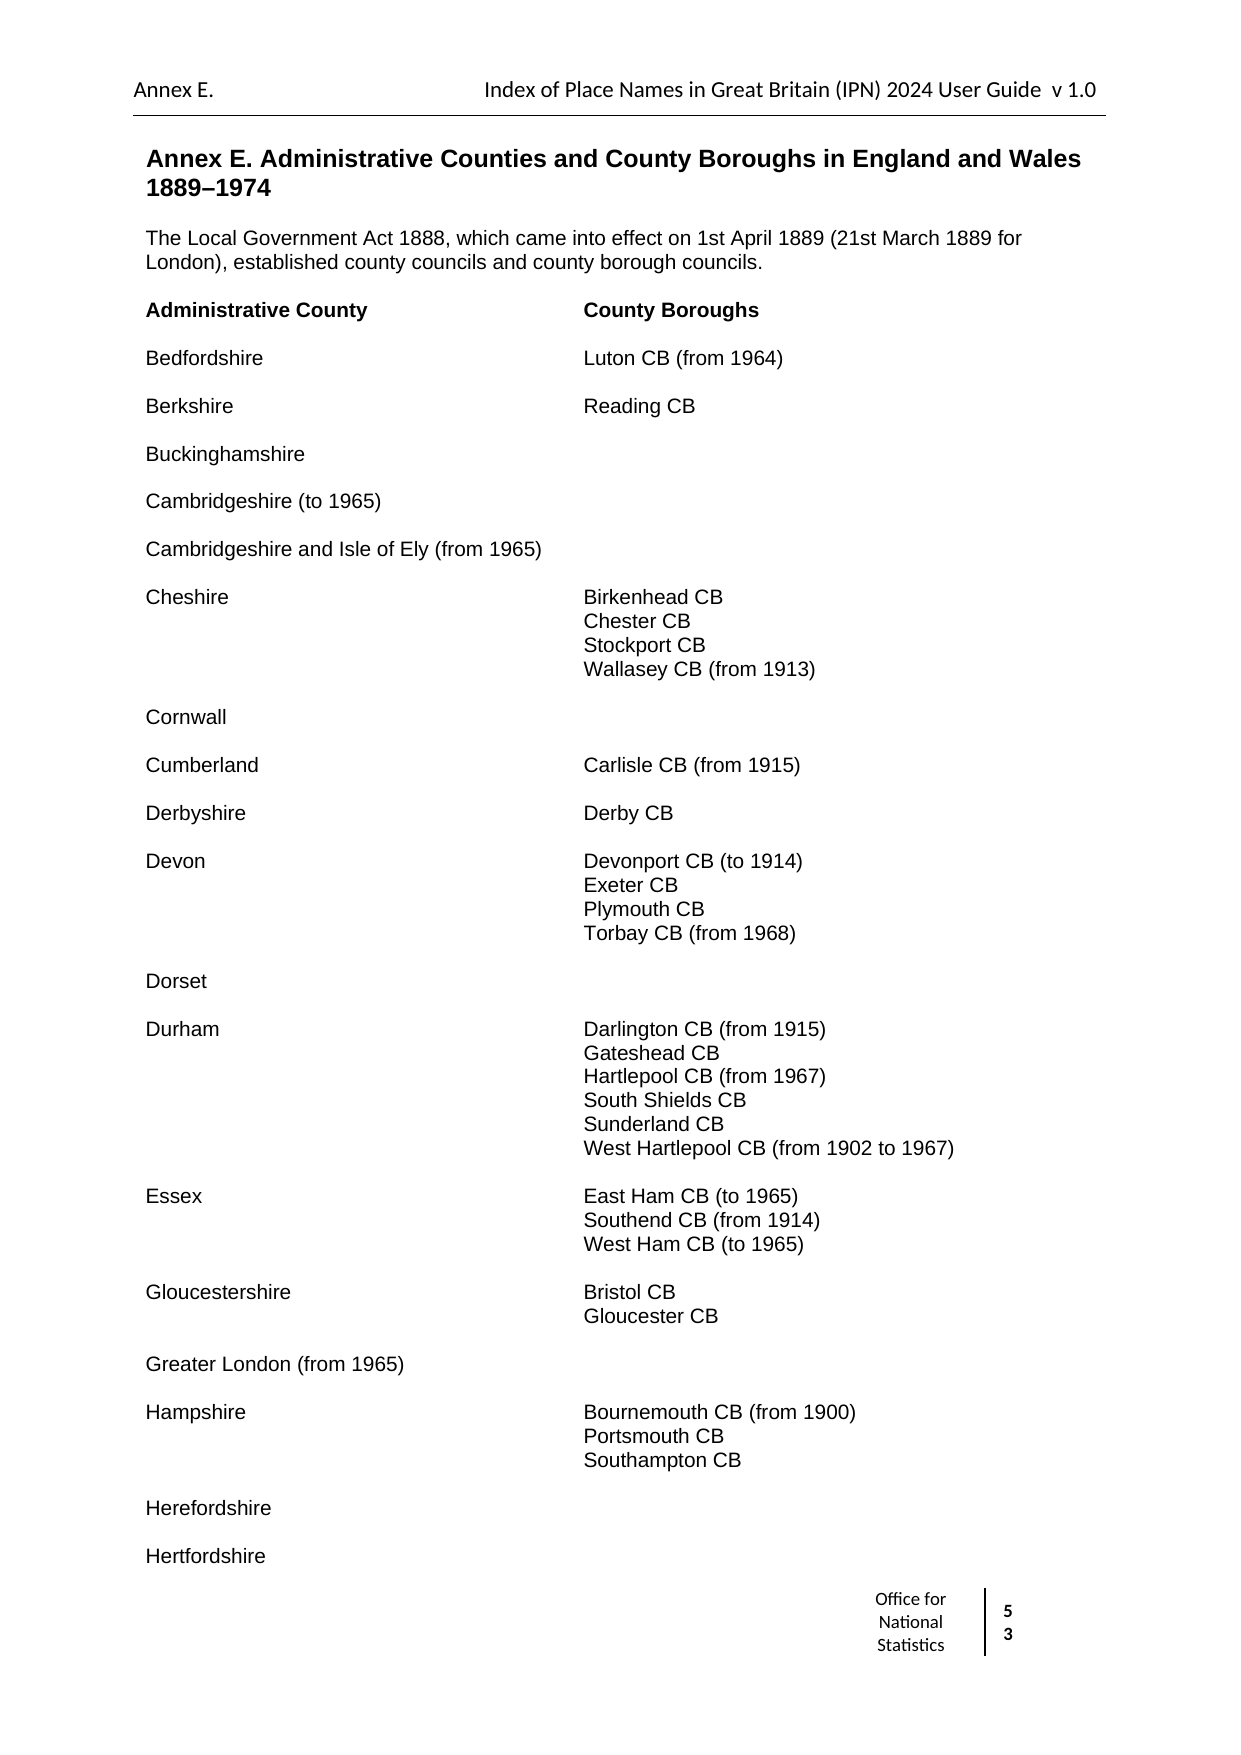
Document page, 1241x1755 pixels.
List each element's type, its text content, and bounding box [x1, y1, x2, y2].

text Stockport CB [145, 633, 1094, 657]
text Bedfordshire Luton CB (from 1964) [145, 346, 1094, 369]
text Cumberland Carlisle CB (from 1915) [145, 753, 1094, 777]
text Cheshire Birkenhead CB [145, 585, 1094, 609]
text Cambridgeshire and Isle of Ely (from 1965) [145, 537, 1094, 561]
text The Local Government Act 1888, which came into effect on 1st April 1889 (21st March 1889 for London), established county councils and county borough councils. [145, 226, 1094, 274]
text Hampshire Bournemouth CB (from 1900) [145, 1400, 1094, 1424]
text Cambridgeshire (to 1965) [145, 489, 1094, 513]
text Wallasey CB (from 1913) [145, 657, 1094, 681]
text Cornwall [145, 705, 1094, 729]
text Derbyshire Derby CB [145, 801, 1094, 825]
text West Hartlepool CB (from 1902 to 1967) [145, 1136, 1094, 1160]
text Essex East Ham CB (to 1965) [145, 1184, 1094, 1208]
text Southampton CB [145, 1448, 1094, 1472]
text Gloucester CB [145, 1304, 1094, 1328]
text Gloucestershire Bristol CB [145, 1280, 1094, 1304]
text Durham Darlington CB (from 1915) [145, 1016, 1094, 1040]
text Chester CB [145, 609, 1094, 633]
text Torbay CB (from 1968) [145, 921, 1094, 944]
text Devon Devonport CB (to 1914) [145, 849, 1094, 873]
text Buckinghamshire [145, 441, 1094, 465]
text Greater London (from 1965) [145, 1352, 1094, 1376]
text West Ham CB (to 1965) [145, 1232, 1094, 1256]
subtitle Annex E. Administrative Counties and County Boroughs in England and Wales 1889–1974 [146, 144, 1106, 202]
text Herefordshire [145, 1496, 1094, 1519]
text Plymouth CB [145, 897, 1094, 921]
text South Shields CB [145, 1088, 1094, 1112]
text Gateshead CB [145, 1040, 1094, 1064]
text Sunderland CB [145, 1112, 1094, 1136]
text Exeter CB [145, 873, 1094, 897]
text Berkshire Reading CB [145, 393, 1094, 417]
text Portsmouth CB [145, 1424, 1094, 1448]
text Administrative County County Boroughs [145, 298, 1094, 322]
text Hartlepool CB (from 1967) [145, 1064, 1094, 1088]
text Dorset [145, 968, 1094, 992]
text Hertfordshire [145, 1543, 1094, 1567]
text Southend CB (from 1914) [145, 1208, 1094, 1232]
